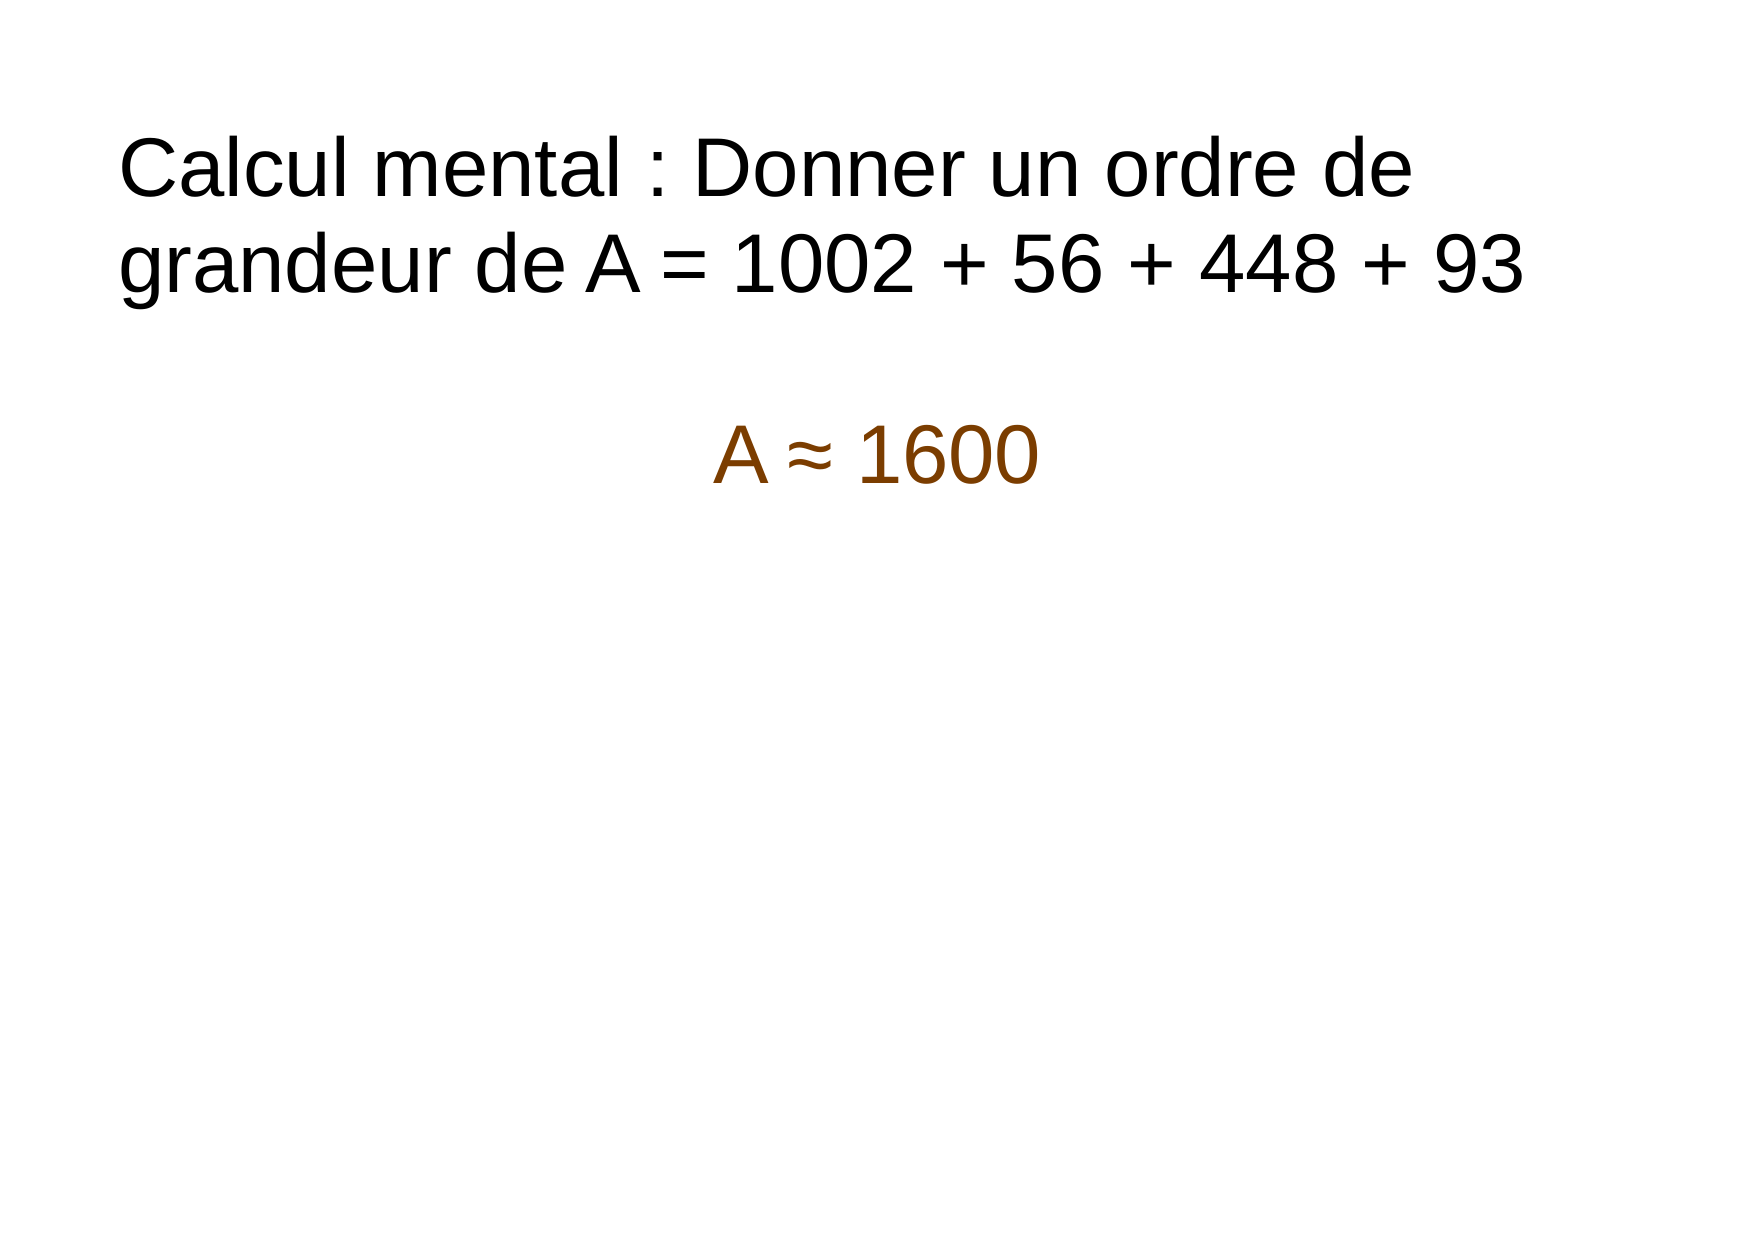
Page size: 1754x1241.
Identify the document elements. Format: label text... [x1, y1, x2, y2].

text A ≈ 1600 [118, 406, 1636, 501]
text Calcul mental : Donner un ordre de grandeur de A = 1002 + 56 + 448 + 93 [118, 118, 1636, 310]
